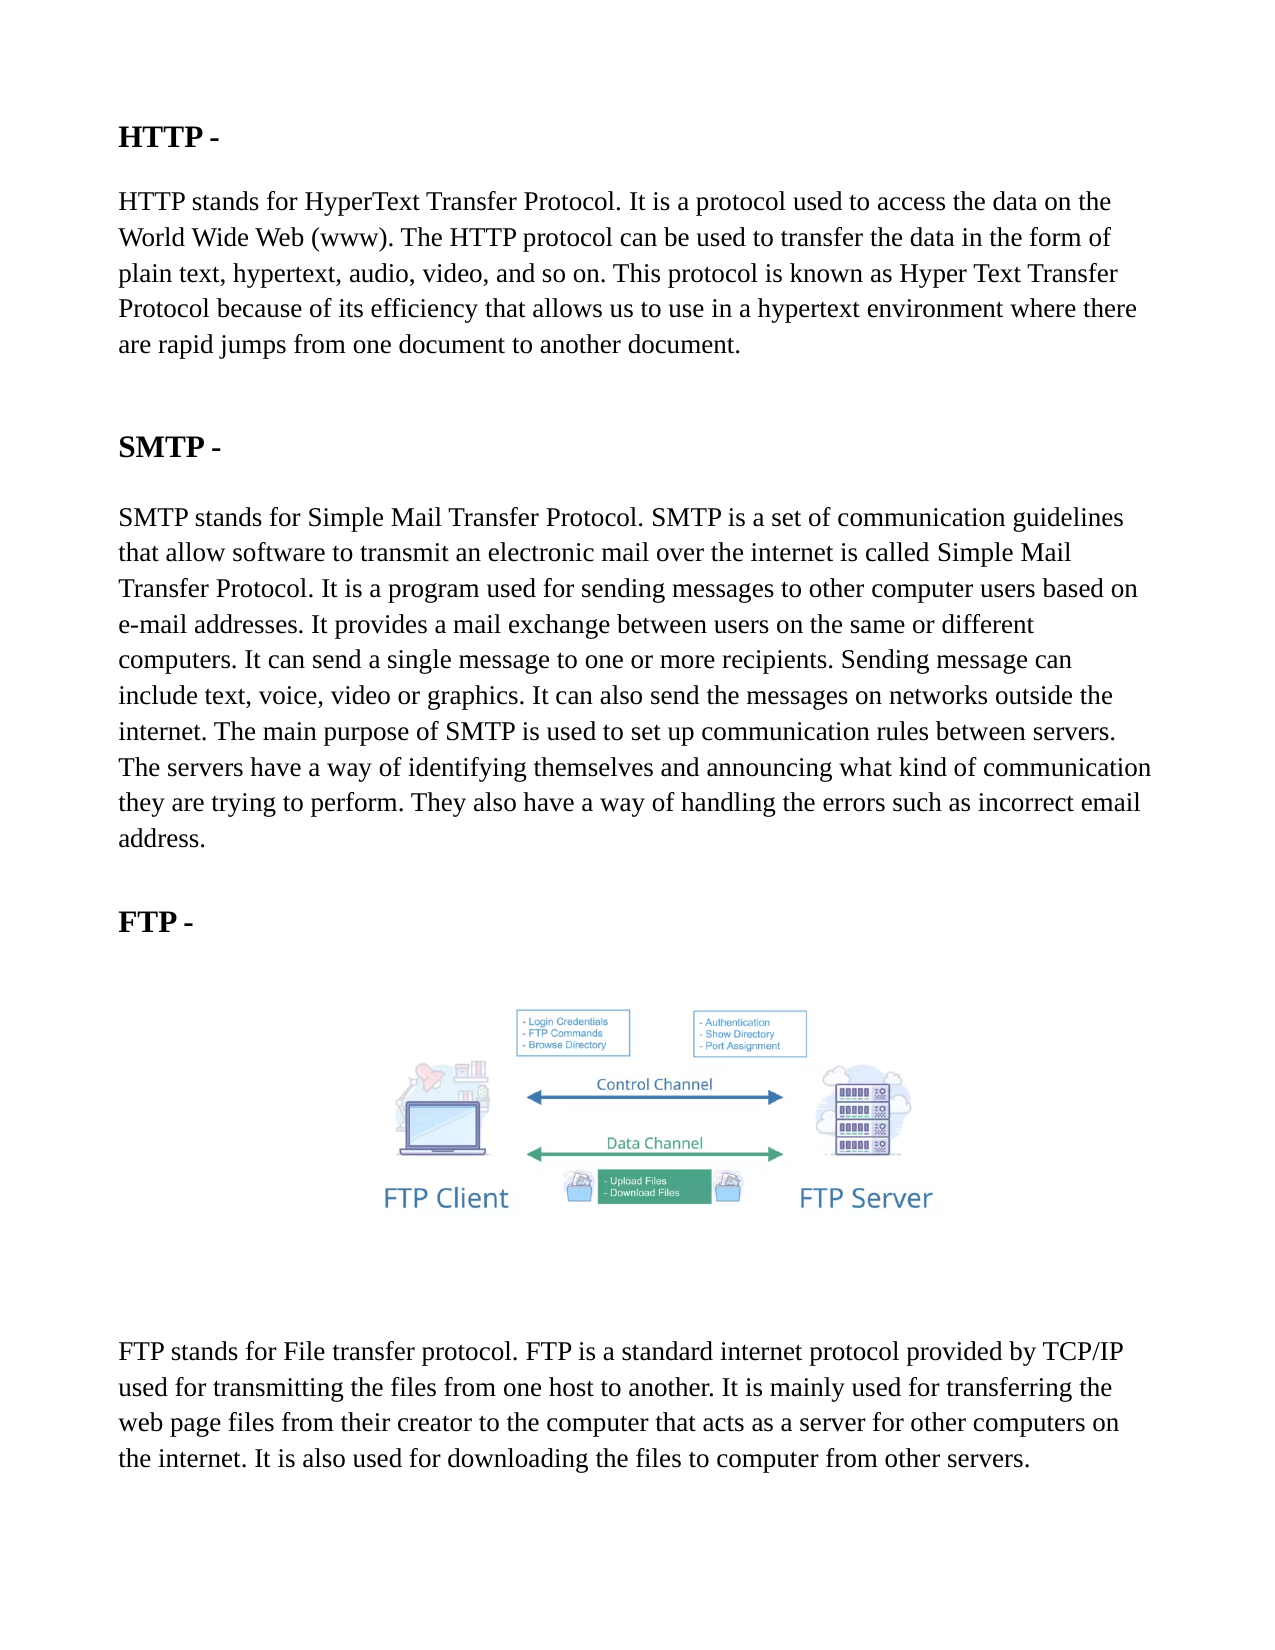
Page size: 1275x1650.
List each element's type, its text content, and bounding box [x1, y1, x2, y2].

text FTP - [118, 904, 1157, 939]
text SMTP stands for Simple Mail Transfer Protocol. SMTP is a set of communication guidelines that allow software to transmit an electronic mail over the internet is called Simple Mail Transfer Protocol. It is a program used for sending messages to other computer users based on e-mail addresses. It provides a mail exchange between users on the same or different computers. It can send a single message to one or more recipients. Sending message can include text, voice, video or graphics. It can also send the messages on networks outside the internet. The main purpose of SMTP is used to set up communication rules between servers. The servers have a way of identifying themselves and announcing what kind of communication they are trying to perform. They also have a way of handling the errors such as incorrect email address. [118, 501, 1157, 853]
text FTP stands for File transfer protocol. FTP is a standard internet protocol provided by TCP/IP used for transmitting the files from one host to another. It is mainly used for transferring the web page files from their creator to the computer that acts as a server for other computers on the internet. It is also used for downloading the files to computer from other servers. [118, 1335, 1157, 1473]
text SMTP - [118, 429, 1157, 465]
text HTTP stands for HyperText Transfer Protocol. It is a protocol used to access the data on the World Wide Web (www). The HTTP protocol can be used to transfer the data in the form of plain text, hypertext, audio, video, and so on. This protocol is known as Hyper Text Transfer Protocol because of its efficiency that allows us to use in a hypertext environment where there are rapid jumps from one document to another document. [118, 185, 1157, 359]
picture [334, 933, 982, 1285]
text HTTP - [118, 118, 1157, 154]
